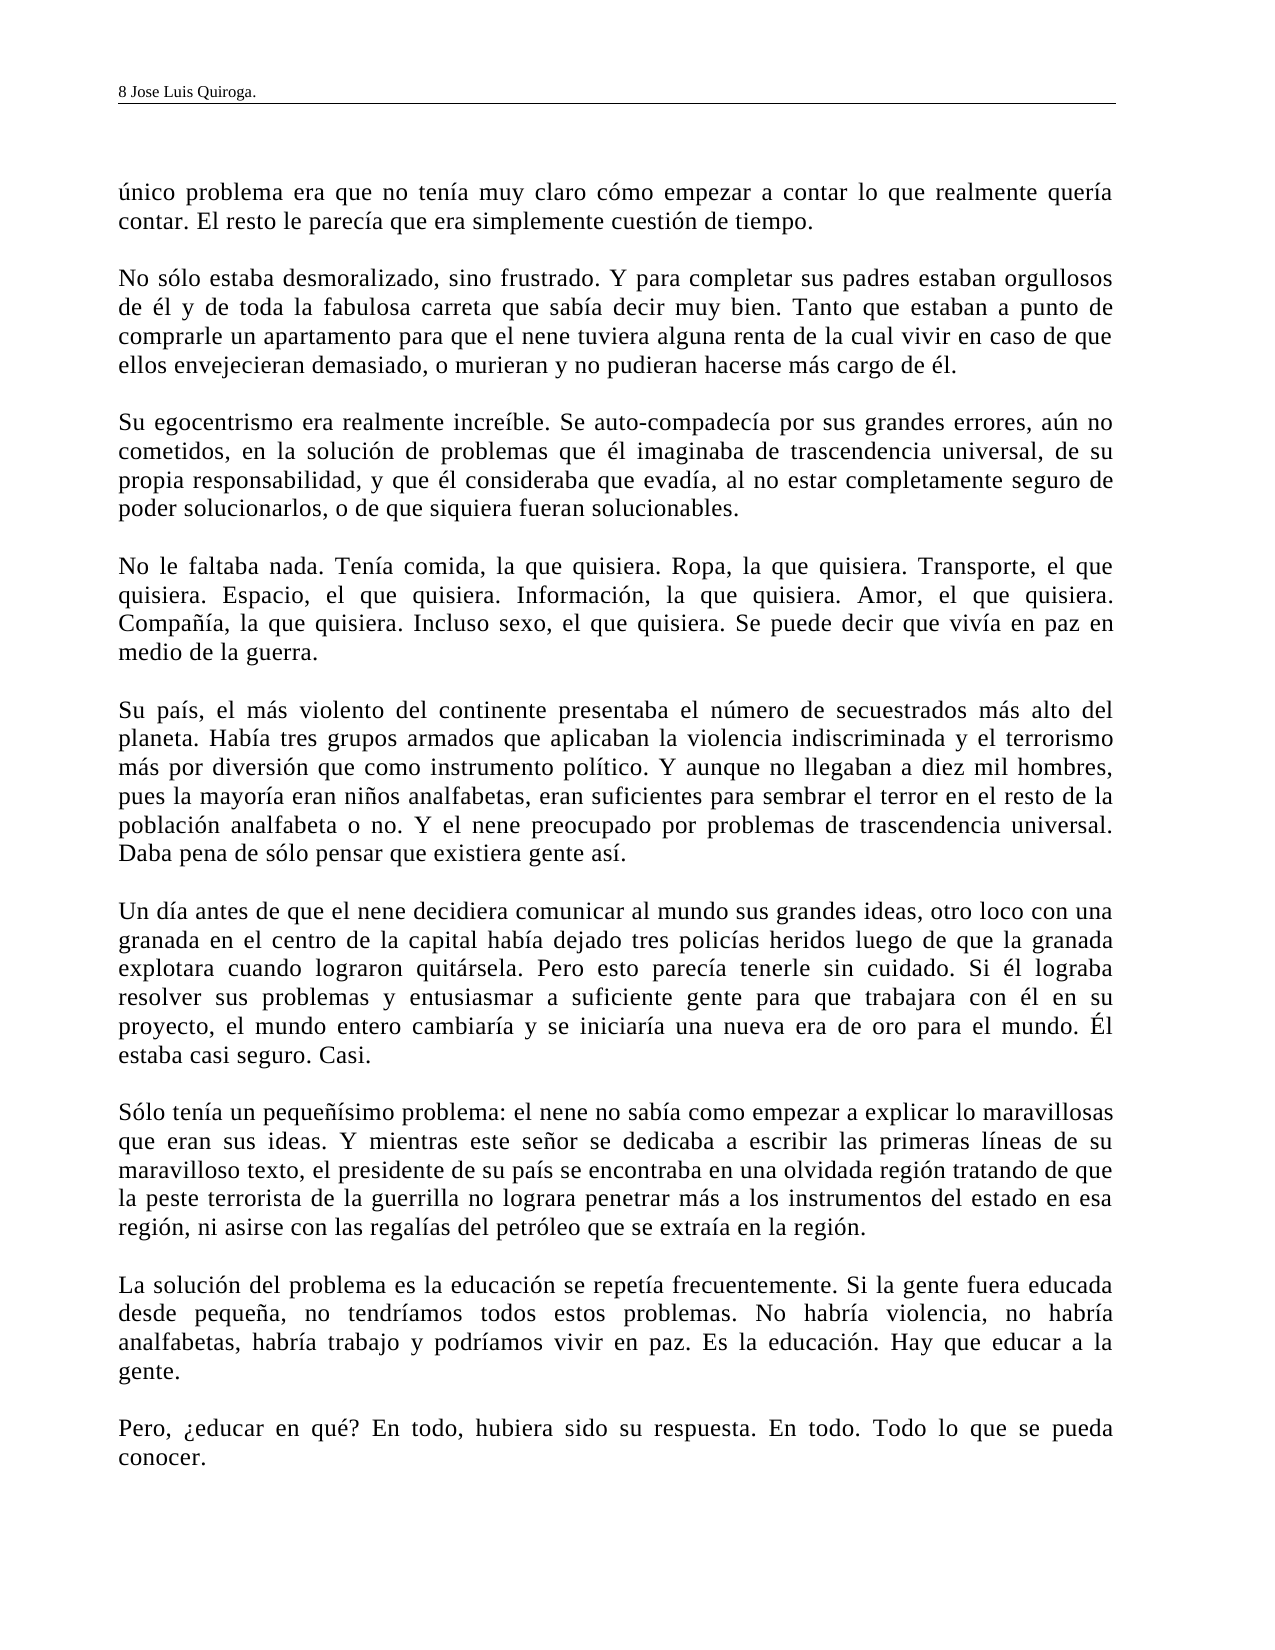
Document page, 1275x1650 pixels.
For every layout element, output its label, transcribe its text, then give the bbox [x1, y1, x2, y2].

text único problema era que no tenía muy claro cómo empezar a contar lo que realmente quería contar. El resto le parecía que era simplemente cuestión de tiempo. [118, 177, 1116, 235]
text Su egocentrismo era realmente increíble. Se auto-compadecía por sus grandes errores, aún no cometidos, en la solución de problemas que él imaginaba de trascendencia universal, de su propia responsabilidad, y que él consideraba que evadía, al no estar completamente seguro de poder solucionarlos, o de que siquiera fueran solucionables. [118, 407, 1116, 522]
text No sólo estaba desmoralizado, sino frustrado. Y para completar sus padres estaban orgullosos de él y de toda la fabulosa carreta que sabía decir muy bien. Tanto que estaban a punto de comprarle un apartamento para que el nene tuviera alguna renta de la cual vivir en caso de que ellos envejecieran demasiado, o murieran y no pudieran hacerse más cargo de él. [118, 263, 1116, 378]
text Pero, ¿educar en qué? En todo, hubiera sido su respuesta. En todo. Todo lo que se pueda conocer. [118, 1413, 1116, 1471]
text Sólo tenía un pequeñísimo problema: el nene no sabía como empezar a explicar lo maravillosas que eran sus ideas. Y mientras este señor se dedicaba a escribir las primeras líneas de su maravilloso texto, el presidente de su país se encontraba en una olvidada región tratando de que la peste terrorista de la guerrilla no lograra penetrar más a los instrumentos del estado en esa región, ni asirse con las regalías del petróleo que se extraía en la región. [118, 1097, 1116, 1241]
text Su país, el más violento del continente presentaba el número de secuestrados más alto del planeta. Había tres grupos armados que aplicaban la violencia indiscriminada y el terrorismo más por diversión que como instrumento político. Y aunque no llegaban a diez mil hombres, pues la mayoría eran niños analfabetas, eran suficientes para sembrar el terror en el resto de la población analfabeta o no. Y el nene preocupado por problemas de trascendencia universal. Daba pena de sólo pensar que existiera gente así. [118, 695, 1116, 867]
text No le faltaba nada. Tenía comida, la que quisiera. Ropa, la que quisiera. Transporte, el que quisiera. Espacio, el que quisiera. Información, la que quisiera. Amor, el que quisiera. Compañía, la que quisiera. Incluso sexo, el que quisiera. Se puede decir que vivía en paz en medio de la guerra. [118, 551, 1116, 666]
text La solución del problema es la educación se repetía frecuentemente. Si la gente fuera educada desde pequeña, no tendríamos todos estos problemas. No habría violencia, no habría analfabetas, habría trabajo y podríamos vivir en paz. Es la educación. Hay que educar a la gente. [118, 1270, 1116, 1385]
text Un día antes de que el nene decidiera comunicar al mundo sus grandes ideas, otro loco con una granada en el centro de la capital había dejado tres policías heridos luego de que la granada explotara cuando lograron quitársela. Pero esto parecía tenerle sin cuidado. Si él lograba resolver sus problemas y entusiasmar a suficiente gente para que trabajara con él en su proyecto, el mundo entero cambiaría y se iniciaría una nueva era de oro para el mundo. Él estaba casi seguro. Casi. [118, 896, 1116, 1068]
